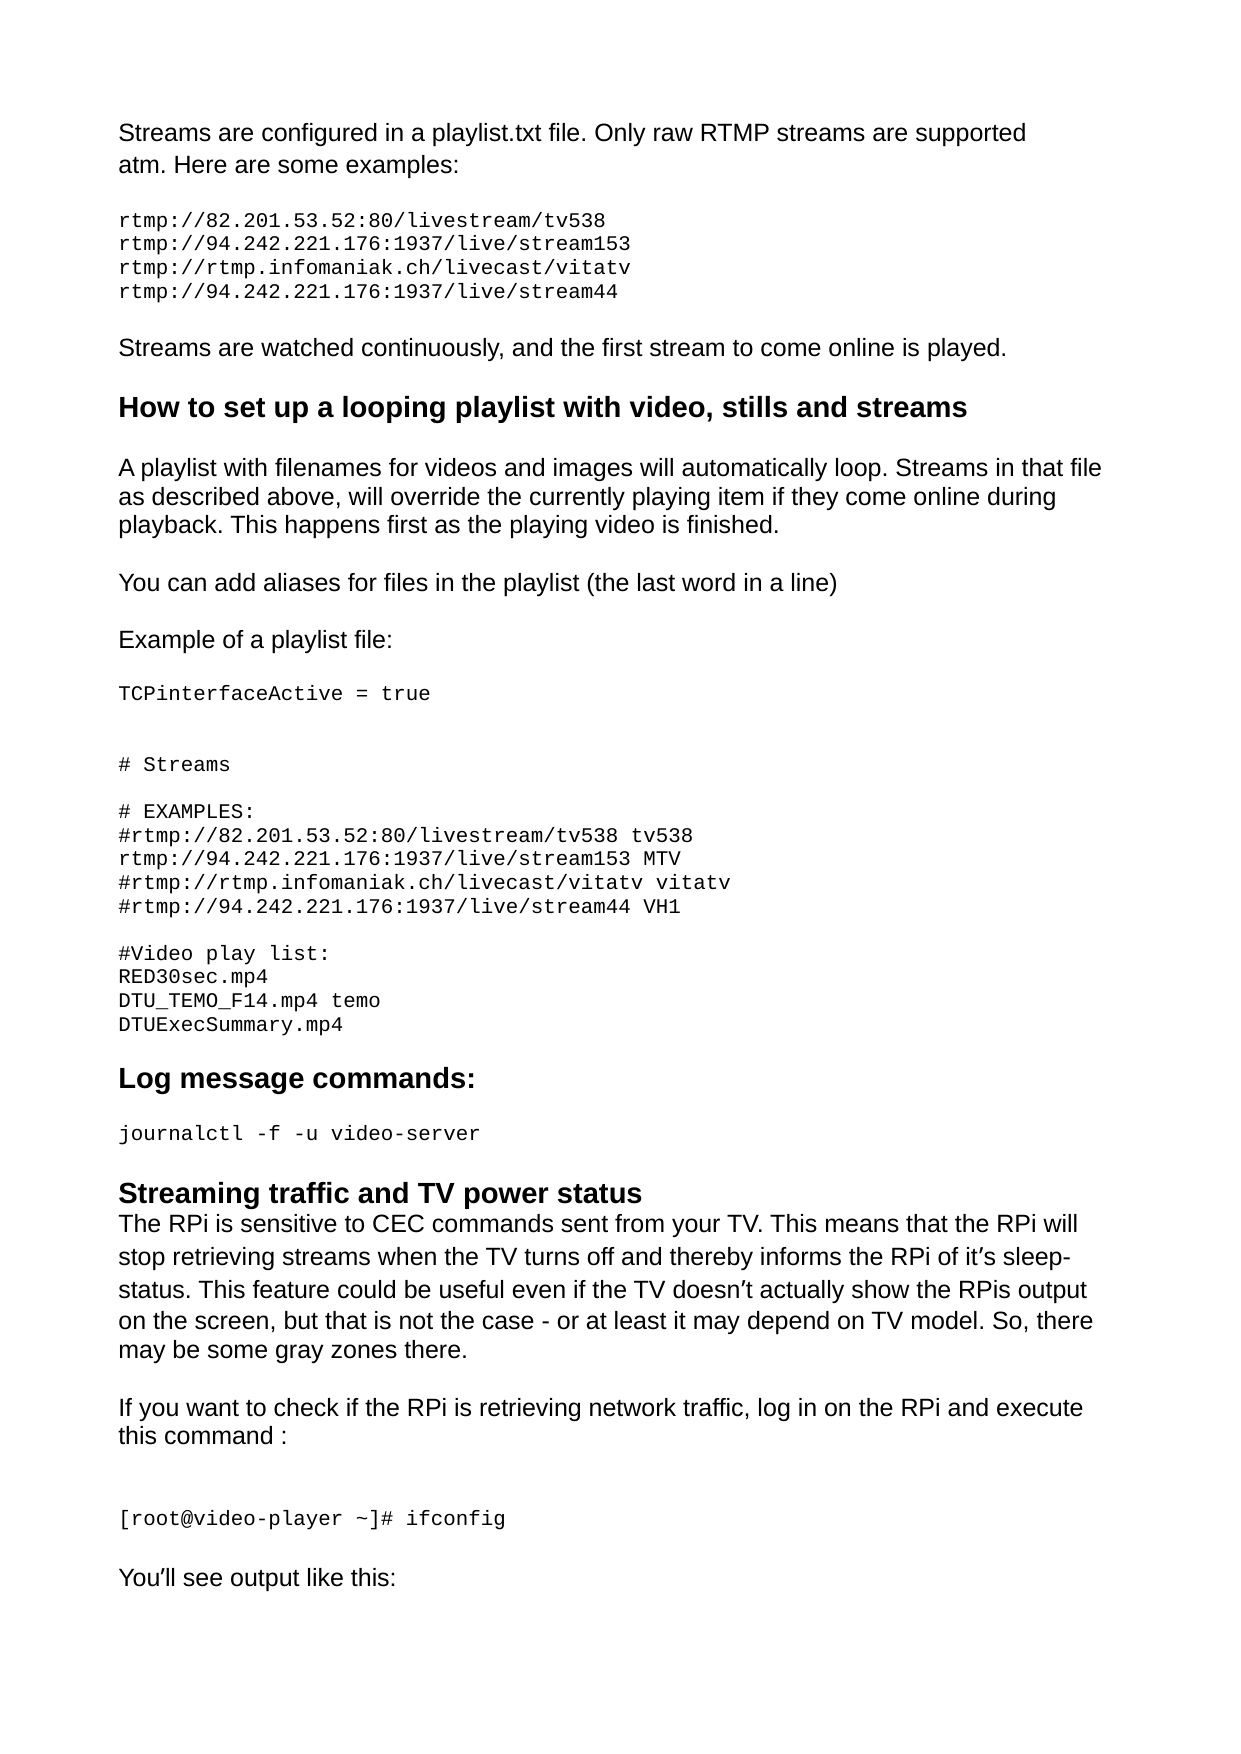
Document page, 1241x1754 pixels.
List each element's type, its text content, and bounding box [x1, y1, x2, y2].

text RED30sec.mp4 [118, 967, 1122, 990]
text Streams are watched continuously, and the first stream to come online is played. [118, 333, 1122, 362]
text TCPinterfaceActive = true [118, 683, 1122, 706]
subtitle Log message commands: [118, 1061, 1122, 1095]
text You can add aliases for files in the playlist (the last word in a line) [118, 568, 1122, 597]
text #rtmp://94.242.221.176:1937/live/stream44 VH1 [118, 896, 1122, 919]
text You’ll see output like this: [118, 1560, 1122, 1594]
text A playlist with filenames for videos and images will automatically loop. Streams in that file as described above, will override the currently playing item if they come online during playback. This happens first as the playing video is finished. [118, 453, 1122, 539]
subtitle Streaming traffic and TV power status [118, 1176, 1122, 1209]
text # EXAMPLES: [118, 801, 1122, 825]
subtitle How to set up a looping playlist with video, stills and streams [118, 391, 1122, 424]
text journalctl -f -u video-server [118, 1123, 1122, 1147]
text rtmp://rtmp.infomaniak.ch/livecast/vitatv [118, 257, 1122, 281]
text rtmp://82.201.53.52:80/livestream/tv538 [118, 210, 1122, 233]
text If you want to check if the RPi is retrieving network traffic, log in on the RPi and execute this command : [118, 1392, 1122, 1450]
text #Video play list: [118, 943, 1122, 967]
text rtmp://94.242.221.176:1937/live/stream153 [118, 233, 1122, 257]
text DTUExecSummary.mp4 [118, 1014, 1122, 1037]
text The RPi is sensitive to CEC commands sent from your TV. This means that the RPi will stop retrieving streams when the TV turns off and thereby informs the RPi of it’s sleep-status. This feature could be useful even if the TV doesn’t actually show the RPis output on the screen, but that is not the case - or at least it may depend on TV model. So, there may be some gray zones there. [118, 1209, 1122, 1364]
text DTU_TEMO_F14.mp4 temo [118, 990, 1122, 1014]
text Example of a playlist file: [118, 625, 1122, 654]
text rtmp://94.242.221.176:1937/live/stream44 [118, 281, 1122, 304]
text Streams are configured in a playlist.txt file. Only raw RTMP streams are supported atm. Here are some examples: [118, 118, 1122, 181]
text rtmp://94.242.221.176:1937/live/stream153 MTV [118, 848, 1122, 872]
text [root@video-player ~]# ifconfig [118, 1507, 1122, 1531]
text #rtmp://rtmp.infomaniak.ch/livecast/vitatv vitatv [118, 872, 1122, 896]
text # Streams [118, 754, 1122, 777]
text #rtmp://82.201.53.52:80/livestream/tv538 tv538 [118, 825, 1122, 848]
